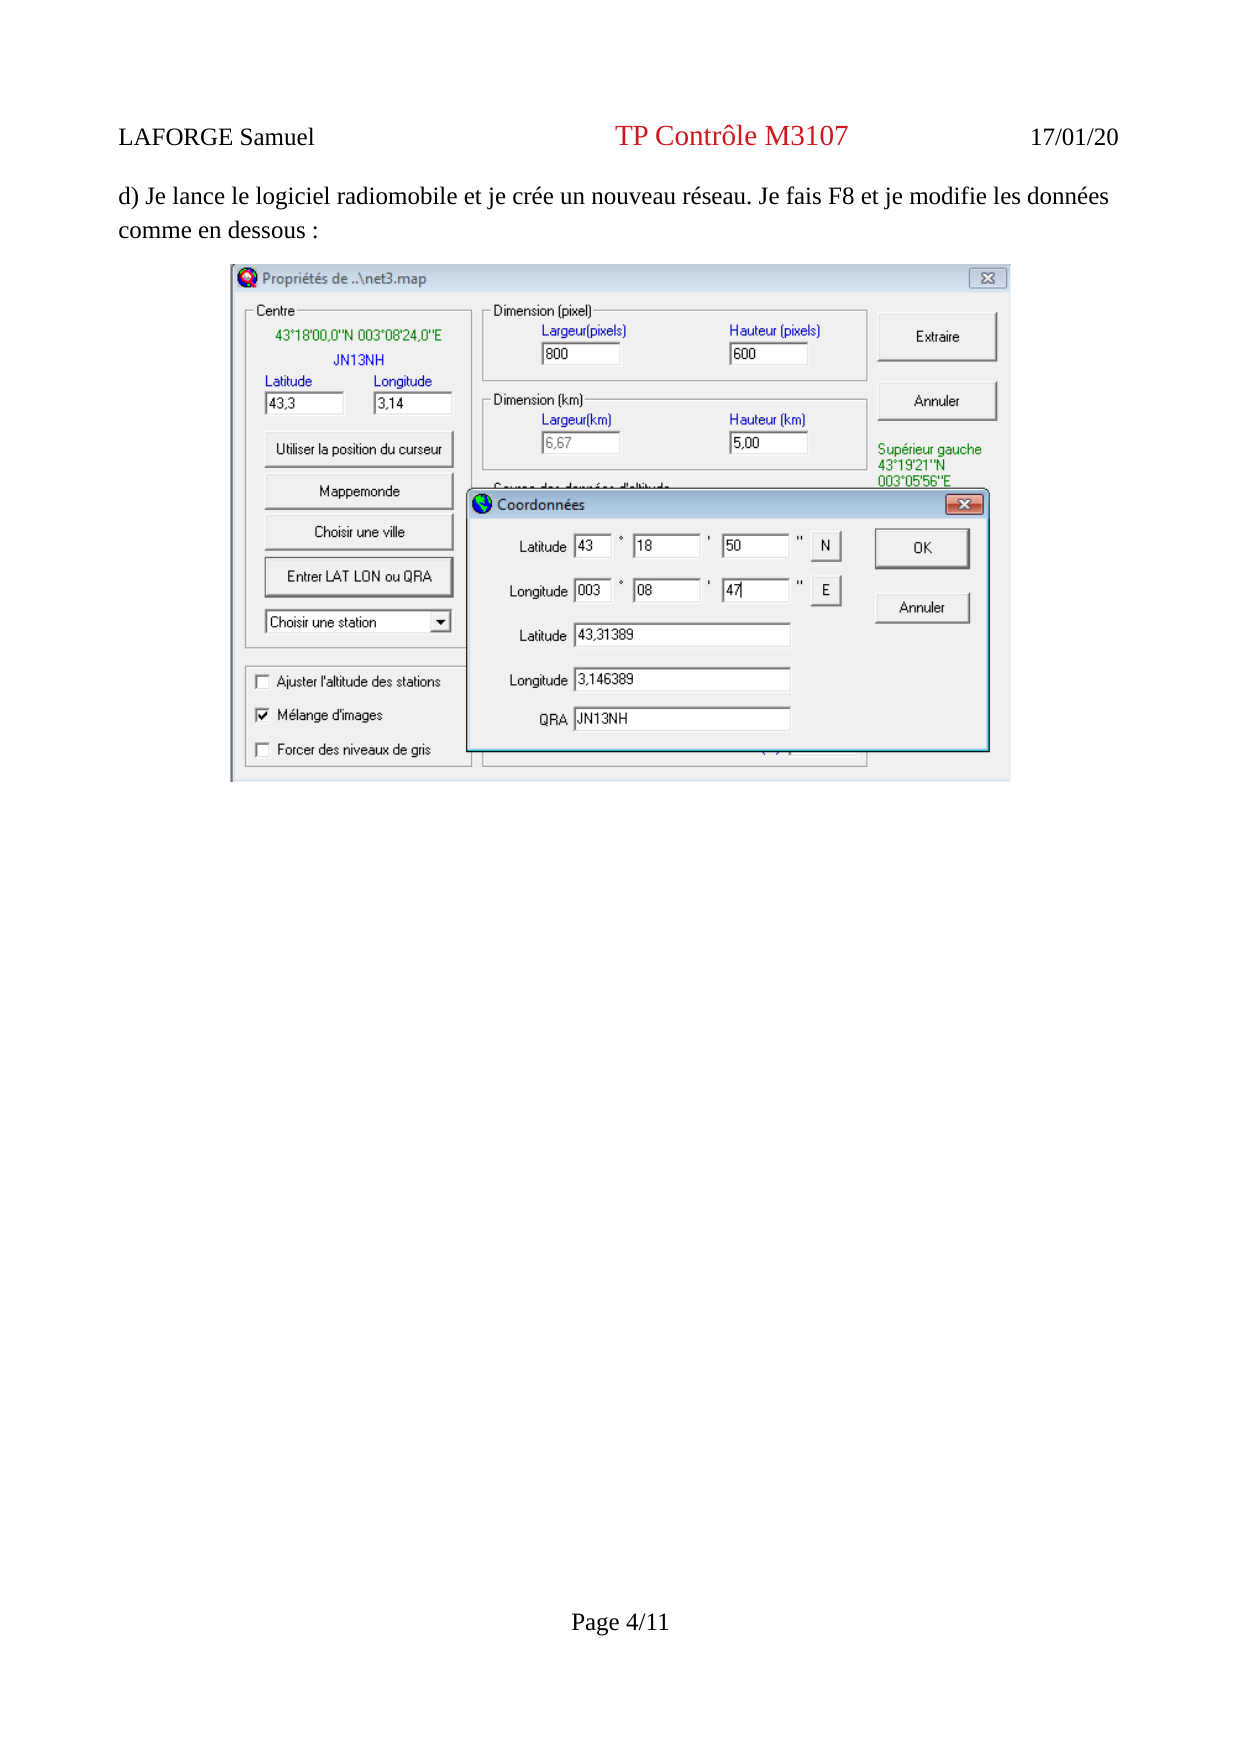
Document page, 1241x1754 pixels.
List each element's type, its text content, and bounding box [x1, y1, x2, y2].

picture [230, 264, 1011, 782]
text d) Je lance le logiciel radiomobile et je crée un nouveau réseau. Je fais F8 et je modifie les données comme en dessous : [118, 181, 1122, 244]
